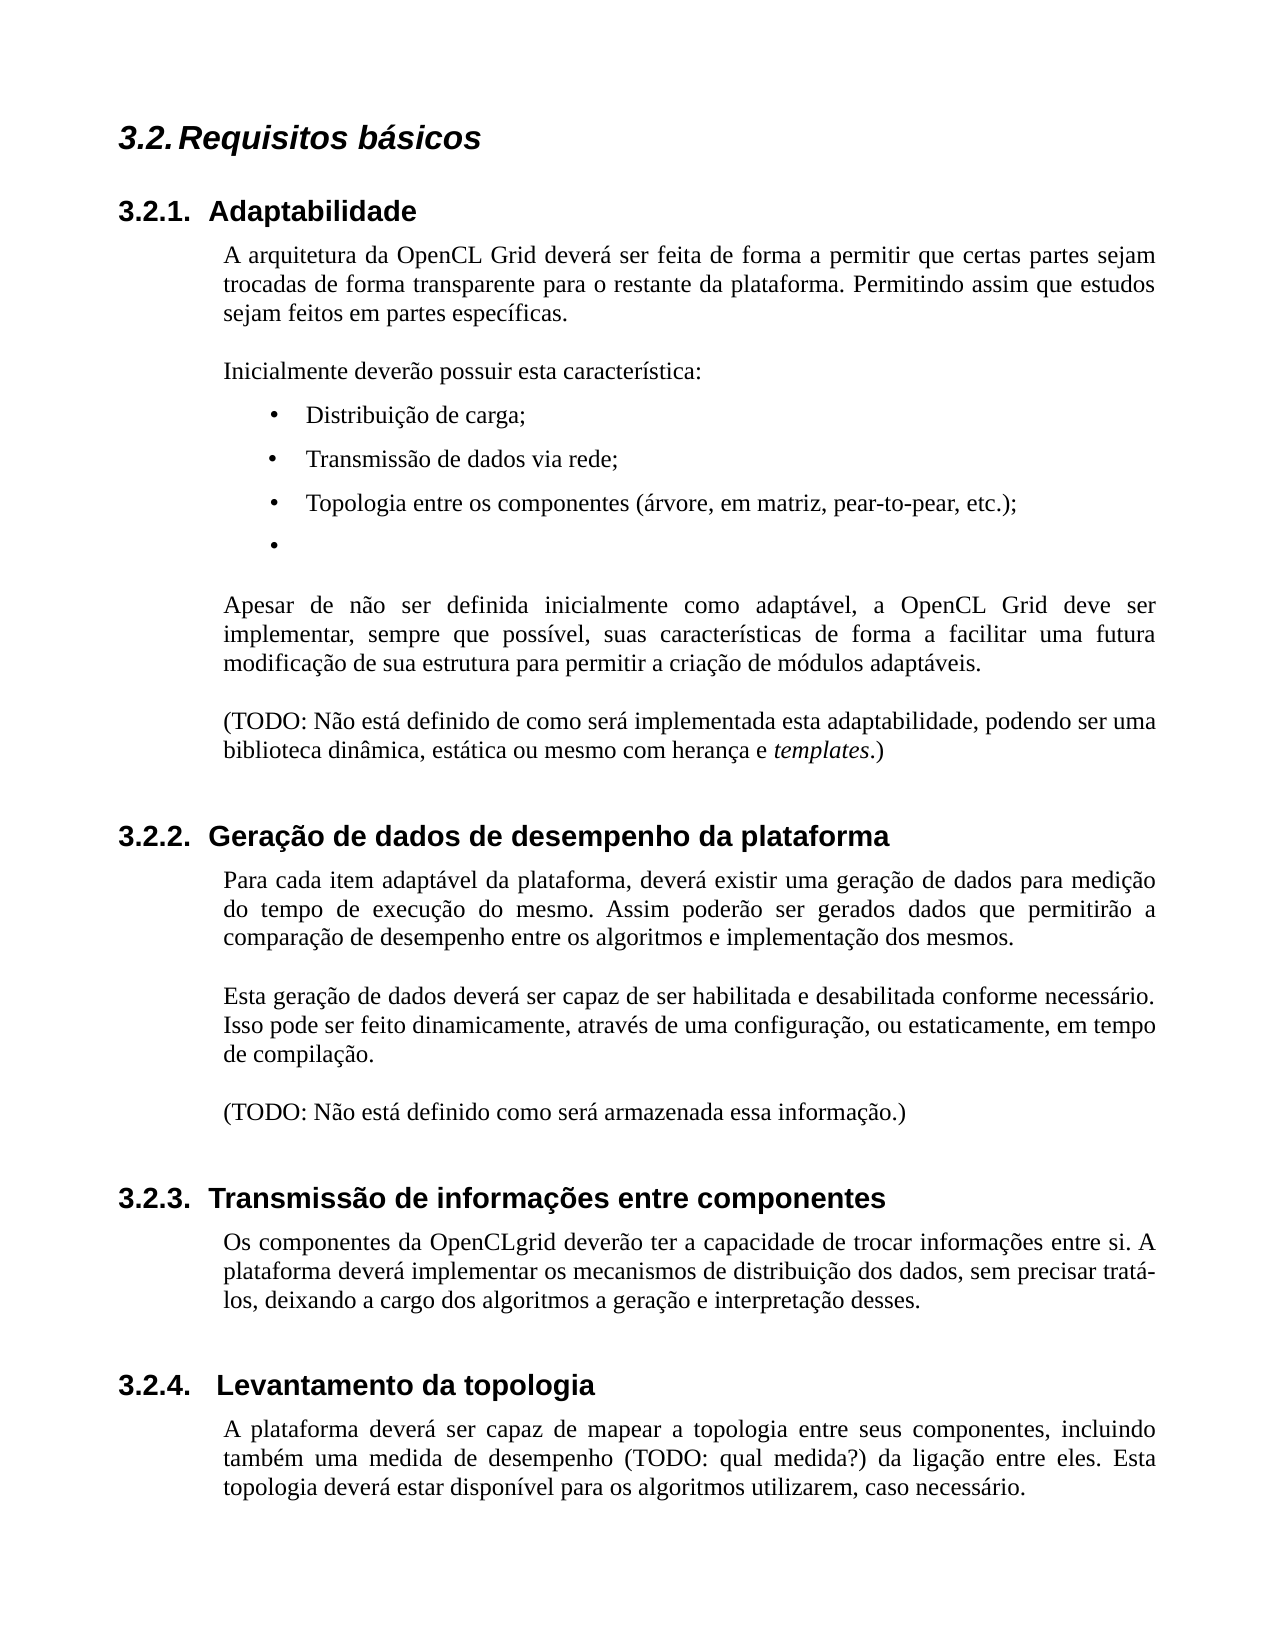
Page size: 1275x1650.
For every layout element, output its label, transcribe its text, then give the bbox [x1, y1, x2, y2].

text (TODO: Não está definido de como será implementada esta adaptabilidade, podendo ser uma biblioteca dinâmica, estática ou mesmo com herança e templates.) [223, 706, 1157, 764]
subtitle Transmissão de informações entre componentes [118, 1181, 1157, 1215]
list Distribuição de carga; [270, 400, 1157, 429]
text Inicialmente deverão possuir esta característica: [223, 356, 1157, 385]
text Apesar de não ser definida inicialmente como adaptável, a OpenCL Grid deve ser implementar, sempre que possível, suas características de forma a facilitar uma futura modificação de sua estrutura para permitir a criação de módulos adaptáveis. [223, 590, 1157, 676]
text Os componentes da OpenCLgrid deverão ter a capacidade de trocar informações entre si. A plataforma deverá implementar os mecanismos de distribuição dos dados, sem precisar tratá-los, deixando a cargo dos algoritmos a geração e interpretação desses. [223, 1227, 1157, 1313]
text A plataforma deverá ser capaz de mapear a topologia entre seus componentes, incluindo também uma medida de desempenho (TODO: qual medida?) da ligação entre eles. Esta topologia deverá estar disponível para os algoritmos utilizarem, caso necessário. [223, 1414, 1157, 1501]
text Para cada item adaptável da plataforma, deverá existir uma geração de dados para medição do tempo de execução do mesmo. Assim poderão ser gerados dados que permitirão a comparação de desempenho entre os algoritmos e implementação dos mesmos. [223, 865, 1157, 951]
list Topologia entre os componentes (árvore, em matriz, pear-to-pear, etc.); [270, 488, 1157, 516]
text (TODO: Não está definido como será armazenada essa informação.) [223, 1097, 1157, 1126]
list Transmissão de dados via rede; [268, 444, 1157, 473]
subtitle Geração de dados de desempenho da plataforma [118, 819, 1157, 852]
text Esta geração de dados deverá ser capaz de ser habilitada e desabilitada conforme necessário. Isso pode ser feito dinamicamente, através de uma configuração, ou estaticamente, em tempo de compilação. [223, 981, 1157, 1067]
subtitle Adaptabilidade [118, 194, 1157, 228]
subtitle Levantamento da topologia [118, 1368, 1157, 1402]
text A arquitetura da OpenCL Grid deverá ser feita de forma a permitir que certas partes sejam trocadas de forma transparente para o restante da plataforma. Permitindo assim que estudos sejam feitos em partes específicas. [223, 240, 1157, 326]
subtitle Requisitos básicos [118, 118, 1157, 157]
